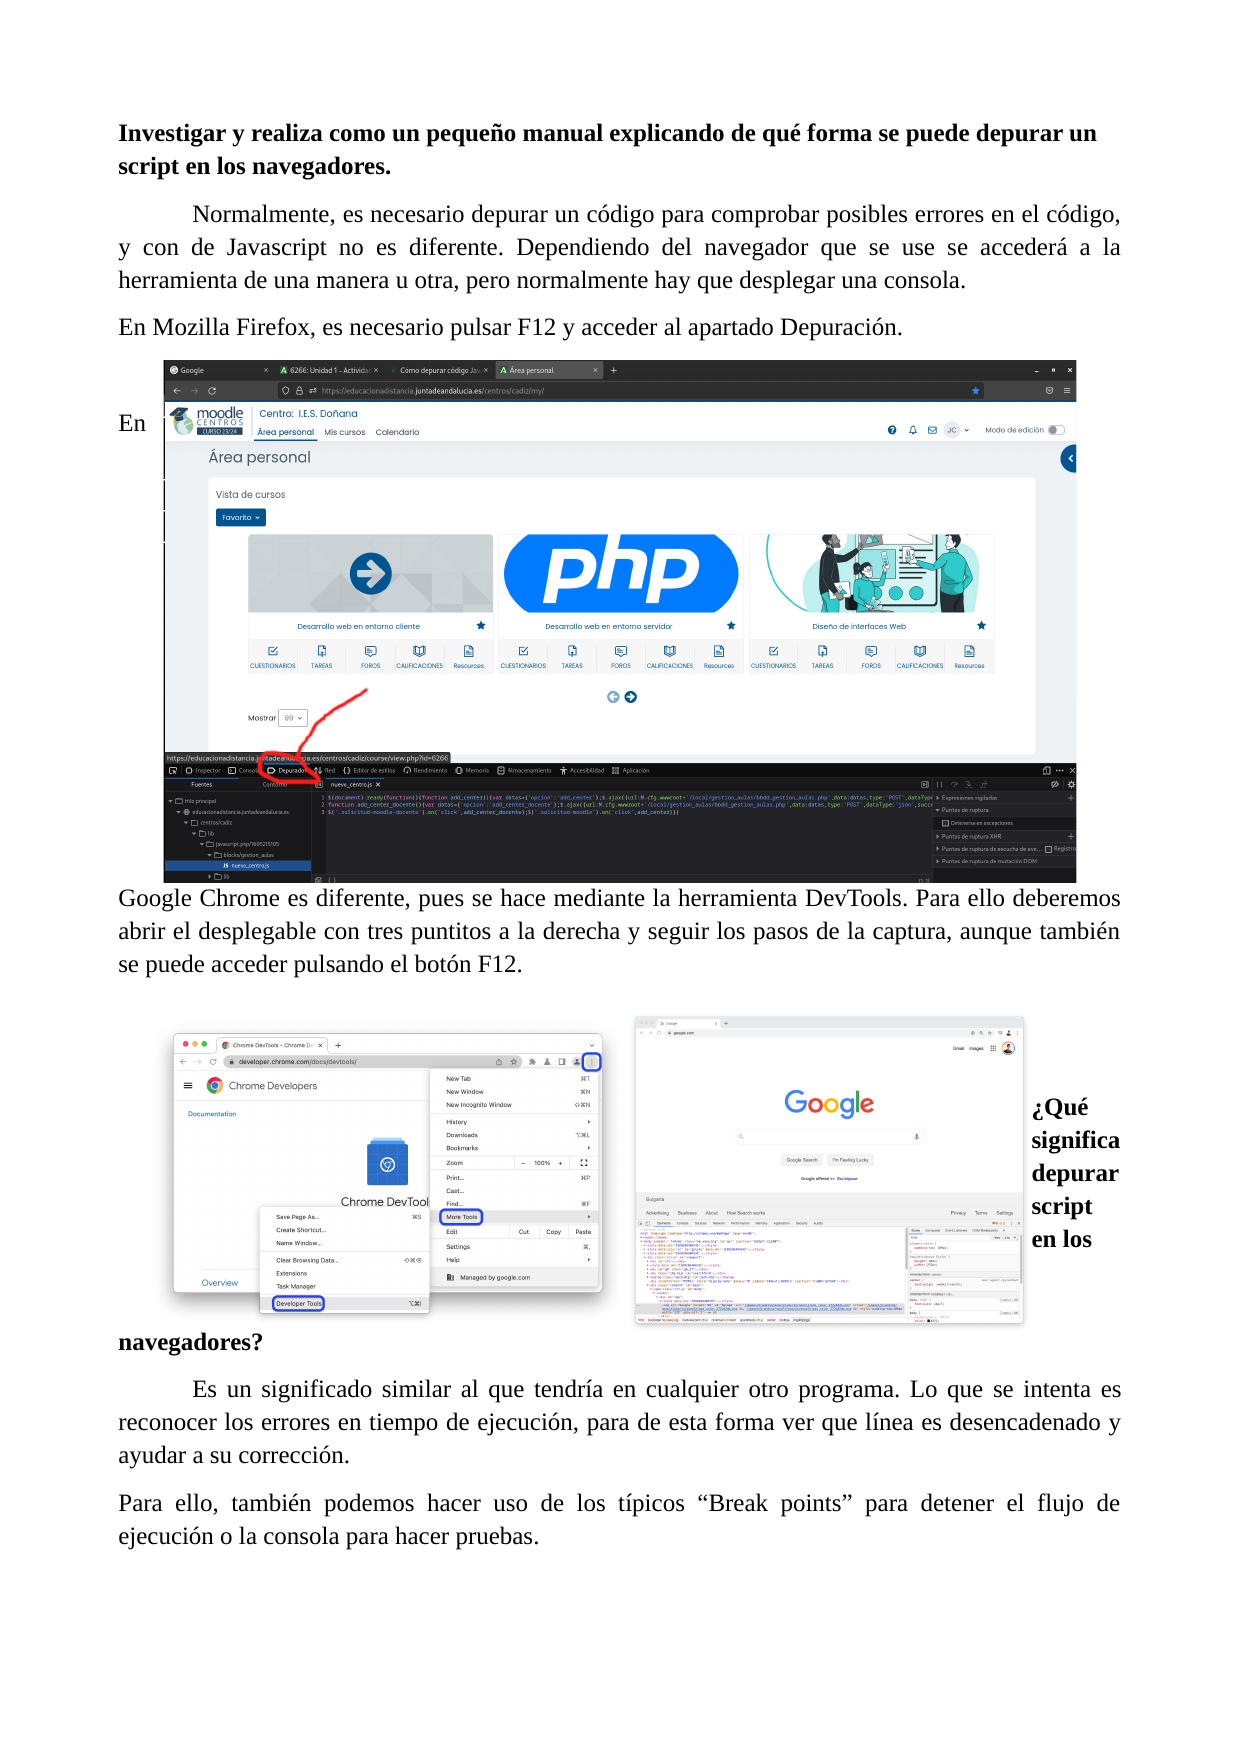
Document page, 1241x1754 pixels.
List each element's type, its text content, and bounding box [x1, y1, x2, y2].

text En Google Chrome es diferente, pues se hace mediante la herramienta DevTools. Para ello deberemos abrir el desplegable con tres puntitos a la derecha y seguir los pasos de la captura, aunque también se puede acceder pulsando el botón F12. [118, 408, 1122, 978]
text Investigar y realiza como un pequeño manual explicando de qué forma se puede depurar un script en los navegadores. [118, 118, 1122, 180]
text Normalmente, es necesario depurar un código para comprobar posibles errores en el código, y con de Javascript no es diferente. Dependiendo del navegador que se use se accederá a la herramienta de una manera u otra, pero normalmente hay que desplegar una consola. [118, 199, 1122, 293]
text ¿Qué significa depurar script en los navegadores? [118, 1092, 1122, 1355]
text En Mozilla Firefox, es necesario pulsar F12 y acceder al apartado Depuración. [118, 312, 1122, 341]
text Es un significado similar al que tendría en cualquier otro programa. Lo que se intenta es reconocer los errores en tiempo de ejecución, para de esta forma ver que línea es desencadenado y ayudar a su corrección. [118, 1374, 1122, 1469]
text Para ello, también podemos hacer uso de los típicos “Break points” para detener el flujo de ejecución o la consola para hacer pruebas. [118, 1488, 1122, 1550]
